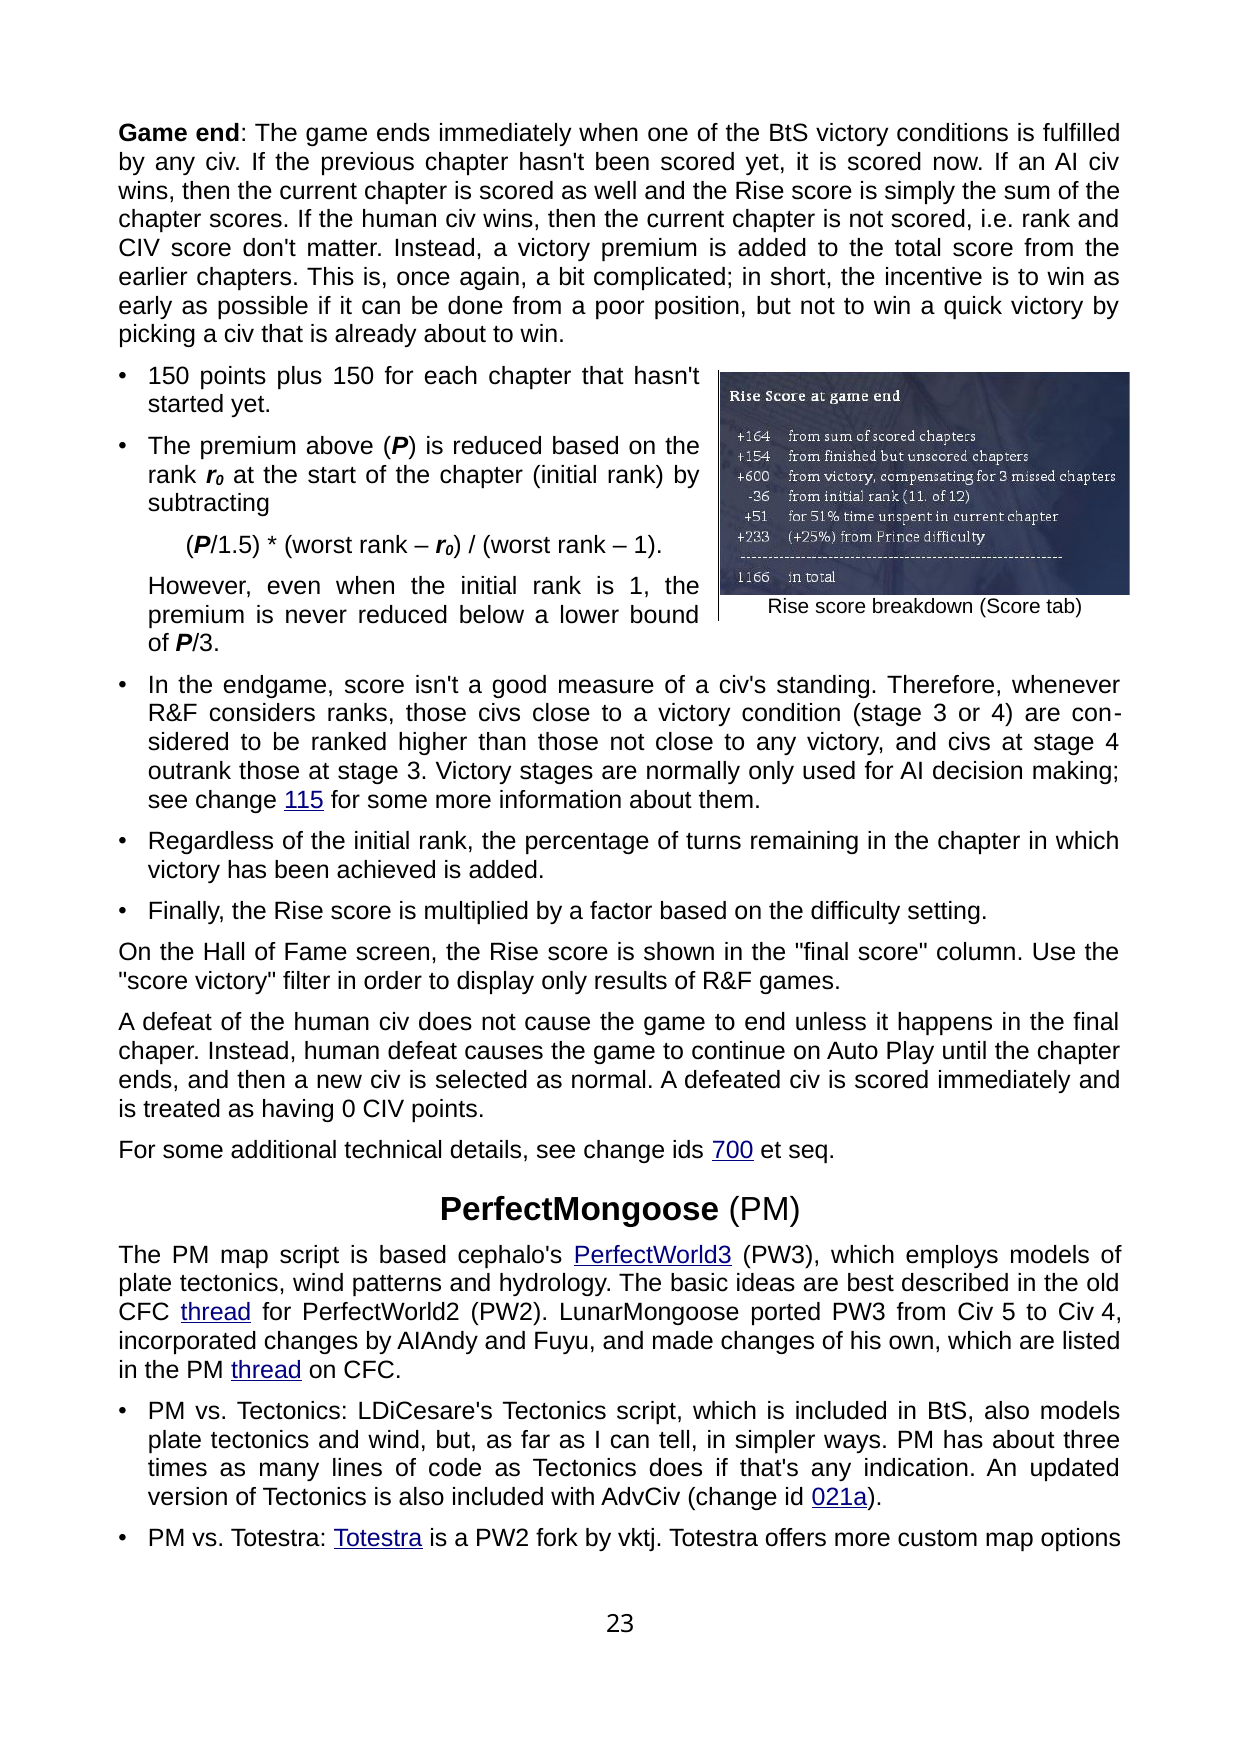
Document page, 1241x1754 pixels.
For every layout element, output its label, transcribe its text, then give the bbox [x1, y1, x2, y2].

list Regardless of the initial rank, the percentage of turns remaining in the chapter in which victory has been achieved is added. [118, 826, 1122, 883]
list However, even when the initial rank is 1, the premium is never reduced below a lower bound of P/3. [118, 571, 1122, 657]
text A defeat of the human civ does not cause the game to end unless it happens in the final chaper. Instead, human defeat causes the game to continue on Auto Play until the chapter ends, and then a new civ is selected as normal. A defeated civ is scored immediately and is treated as having 0 CIV points. [118, 1007, 1122, 1122]
list Finally, the Rise score is multiplied by a factor based on the difficulty setting. [118, 896, 1122, 925]
subtitle PerfectMongoose (PM) [118, 1189, 1122, 1227]
list 150 points plus 150 for each chapter that hasn't started yet. [118, 361, 1131, 621]
text The PM map script is based cephalo's PerfectWorld3 (PW3), which employs models of plate tectonics, wind patterns and hydrology. The basic ideas are best described in the old CFC thread for PerfectWorld2 (PW2). LunarMongoose ported PW3 from Civ 5 to Civ 4, incorporated changes by AIAndy and Fuyu, and made changes of his own, which are listed in the PM thread on CFC. [118, 1239, 1122, 1383]
text For some additional technical details, see change ids 700 et seq. [118, 1135, 1122, 1164]
text Game end: The game ends immediately when one of the BtS victory conditions is fulfilled by any civ. If the previous chapter hasn't been scored yet, it is scored now. If an AI civ wins, then the current chapter is scored as well and the Rise score is simply the sum of the chapter scores. If the human civ wins, then the current chapter is not scored, i.e. rank and CIV score don't matter. Instead, a victory premium is added to the total score from the earlier chapters. This is, once again, a bit complicated; in short, the incentive is to win as early as possible if it can be done from a poor position, but not to win a quick victory by picking a civ that is already about to win. [118, 118, 1122, 348]
list In the endgame, score isn't a good measure of a civ's standing. Therefore, whenever R&F considers ranks, those civs close to a victory condition (stage 3 or 4) are con­sidered to be ranked higher than those not close to any victory, and civs at stage 4 outrank those at stage 3. Victory stages are normally only used for AI decision making; see change 115 for some more information about them. [118, 669, 1122, 813]
list Rise score breakdown (Score tab) [721, 595, 1128, 618]
list PM vs. Tectonics: LDiCesare's Tectonics script, which is included in BtS, also models plate tectonics and wind, but, as far as I can tell, in simpler ways. PM has about three times as many lines of code as Tectonics does if that's any indication. An updated version of Tectonics is also included with AdvCiv (change id 021a). [118, 1396, 1122, 1511]
list The premium above (P) is reduced based on the rank r0 at the start of the chapter (initial rank) by subtracting [118, 431, 718, 517]
list (P/1.5) * (worst rank – r0) / (worst rank – 1). [118, 529, 718, 558]
picture [720, 372, 1130, 595]
text On the Hall of Fame screen, the Rise score is shown in the "final score" column. Use the "score victory" filter in order to display only results of R&F games. [118, 937, 1122, 995]
list PM vs. Totestra: Totestra is a PW2 fork by vktj. Totestra offers more custom map options [118, 1523, 1122, 1552]
